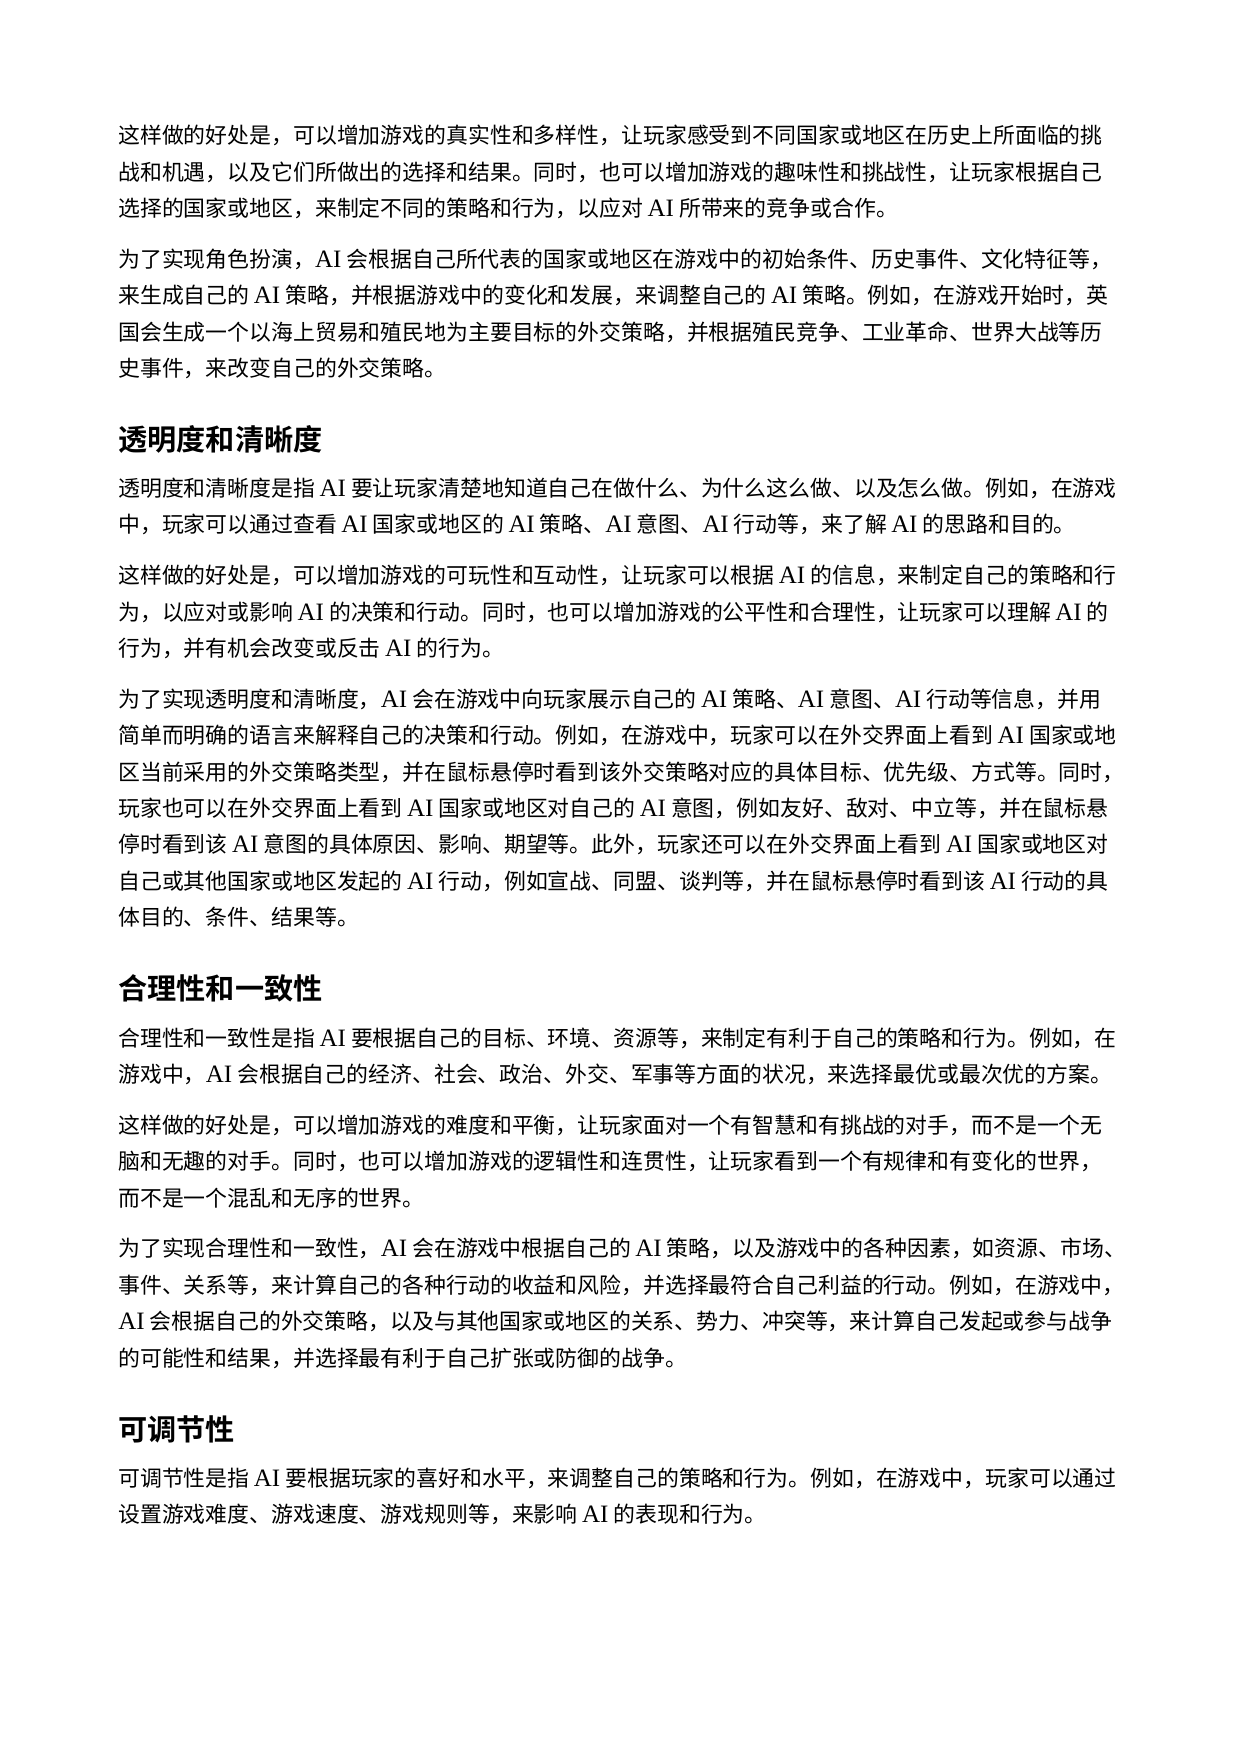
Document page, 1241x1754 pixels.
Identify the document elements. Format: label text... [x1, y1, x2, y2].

subtitle 合理性和一致性 [118, 966, 1122, 1008]
text 合理性和一致性是指AI要根据自己的目标、环境、资源等，来制定有利于自己的策略和行为。例如，在游戏中，AI会根据自己的经济、社会、政治、外交、军事等方面的状况，来选择最优或最次优的方案。 [118, 1021, 1122, 1088]
text 这样做的好处是，可以增加游戏的真实性和多样性，让玩家感受到不同国家或地区在历史上所面临的挑战和机遇，以及它们所做出的选择和结果。同时，也可以增加游戏的趣味性和挑战性，让玩家根据自己选择的国家或地区，来制定不同的策略和行为，以应对AI所带来的竞争或合作。 [118, 118, 1122, 222]
text 这样做的好处是，可以增加游戏的可玩性和互动性，让玩家可以根据AI的信息，来制定自己的策略和行为，以应对或影响AI的决策和行动。同时，也可以增加游戏的公平性和合理性，让玩家可以理解AI的行为，并有机会改变或反击AI的行为。 [118, 558, 1122, 663]
text 这样做的好处是，可以增加游戏的难度和平衡，让玩家面对一个有智慧和有挑战的对手，而不是一个无脑和无趣的对手。同时，也可以增加游戏的逻辑性和连贯性，让玩家看到一个有规律和有变化的世界，而不是一个混乱和无序的世界。 [118, 1108, 1122, 1212]
subtitle 透明度和清晰度 [118, 416, 1122, 459]
text 可调节性是指AI要根据玩家的喜好和水平，来调整自己的策略和行为。例如，在游戏中，玩家可以通过设置游戏难度、游戏速度、游戏规则等，来影响AI的表现和行为。 [118, 1461, 1122, 1529]
text 为了实现合理性和一致性，AI会在游戏中根据自己的AI策略，以及游戏中的各种因素，如资源、市场、事件、关系等，来计算自己的各种行动的收益和风险，并选择最符合自己利益的行动。例如，在游戏中，AI会根据自己的外交策略，以及与其他国家或地区的关系、势力、冲突等，来计算自己发起或参与战争的可能性和结果，并选择最有利于自己扩张或防御的战争。 [118, 1231, 1122, 1372]
text 为了实现透明度和清晰度，AI会在游戏中向玩家展示自己的AI策略、AI意图、AI行动等信息，并用简单而明确的语言来解释自己的决策和行动。例如，在游戏中，玩家可以在外交界面上看到AI国家或地区当前采用的外交策略类型，并在鼠标悬停时看到该外交策略对应的具体目标、优先级、方式等。同时，玩家也可以在外交界面上看到AI国家或地区对自己的AI意图，例如友好、敌对、中立等，并在鼠标悬停时看到该AI意图的具体原因、影响、期望等。此外，玩家还可以在外交界面上看到AI国家或地区对自己或其他国家或地区发起的AI行动，例如宣战、同盟、谈判等，并在鼠标悬停时看到该AI行动的具体目的、条件、结果等。 [118, 682, 1122, 932]
text 为了实现角色扮演，AI会根据自己所代表的国家或地区在游戏中的初始条件、历史事件、文化特征等，来生成自己的AI策略，并根据游戏中的变化和发展，来调整自己的AI策略。例如，在游戏开始时，英国会生成一个以海上贸易和殖民地为主要目标的外交策略，并根据殖民竞争、工业革命、世界大战等历史事件，来改变自己的外交策略。 [118, 242, 1122, 382]
text 透明度和清晰度是指AI要让玩家清楚地知道自己在做什么、为什么这么做、以及怎么做。例如，在游戏中，玩家可以通过查看AI国家或地区的AI策略、AI意图、AI行动等，来了解AI的思路和目的。 [118, 471, 1122, 539]
subtitle 可调节性 [118, 1406, 1122, 1448]
